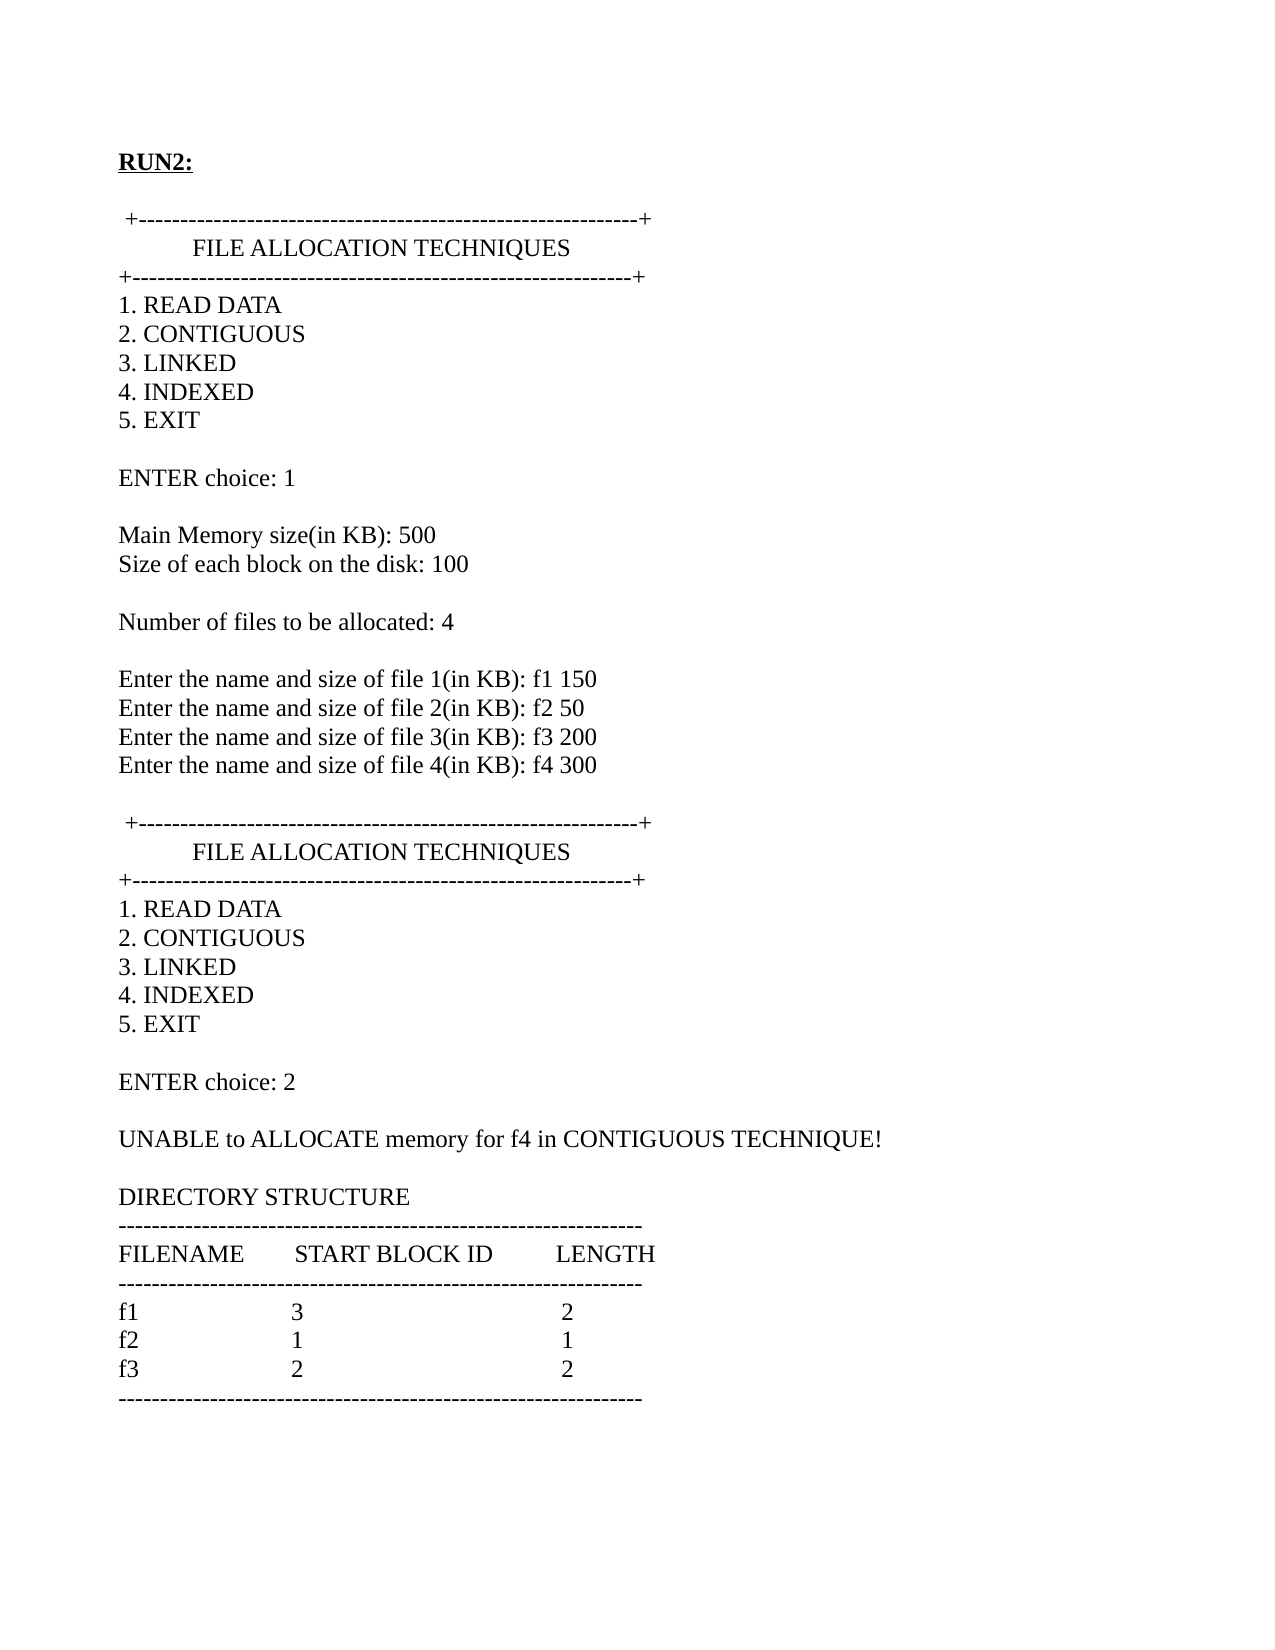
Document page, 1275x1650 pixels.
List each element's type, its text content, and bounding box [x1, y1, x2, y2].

text +------------------------------------------------------------+ FILE ALLOCATION TECHNIQUES [118, 204, 1157, 262]
text Main Memory size(in KB): 500 Size of each block on the disk: 100 [118, 521, 1157, 578]
text UNABLE to ALLOCATE memory for f4 in CONTIGUOUS TECHNIQUE! [118, 1124, 1157, 1153]
text ENTER choice: 1 [118, 463, 1157, 492]
text ENTER choice: 2 [118, 1067, 1157, 1096]
text +------------------------------------------------------------+ FILE ALLOCATION TECHNIQUES [118, 808, 1157, 866]
text Number of files to be allocated: 4 [118, 578, 1157, 636]
text DIRECTORY STRUCTURE --------------------------------------------------------------- FILENAME START BLOCK ID LENGTH --------------------------------------------------------------- f1 3 2 f2 1 1 f3 2 2 --------------------------------------------------------------- [118, 1153, 1157, 1412]
text Enter the name and size of file 1(in KB): f1 150 Enter the name and size of file 2(in KB): f2 50 Enter the name and size of file 3(in KB): f3 200 Enter the name and size of file 4(in KB): f4 300 [118, 664, 1157, 779]
text +------------------------------------------------------------+ 1. READ DATA 2. CONTIGUOUS 3. LINKED 4. INDEXED 5. EXIT [118, 866, 1157, 1038]
text +------------------------------------------------------------+ 1. READ DATA 2. CONTIGUOUS 3. LINKED 4. INDEXED 5. EXIT [118, 262, 1157, 434]
text RUN2: [118, 147, 1157, 176]
